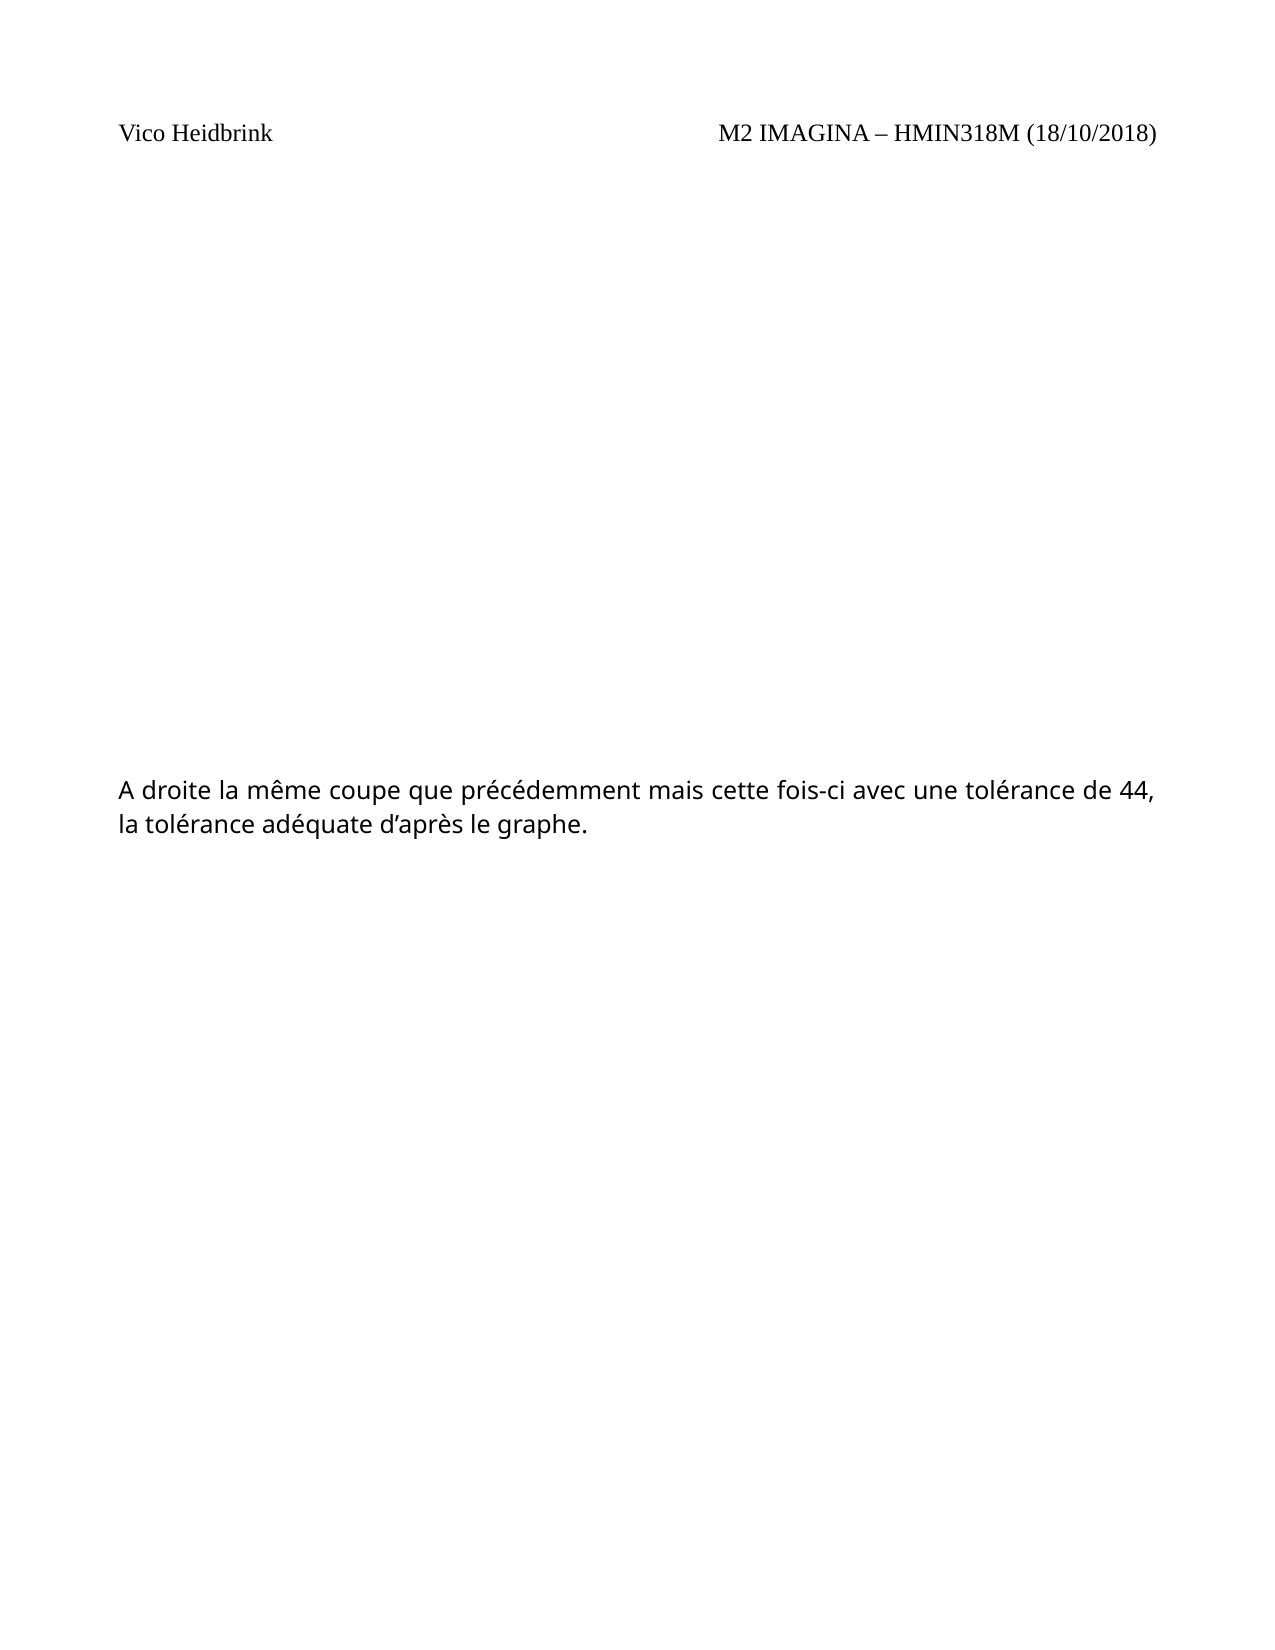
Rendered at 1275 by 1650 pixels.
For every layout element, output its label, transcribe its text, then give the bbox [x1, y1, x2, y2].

text A droite la même coupe que précédemment mais cette fois-ci avec une tolérance de 44, la tolérance adéquate d’après le graphe. [118, 773, 1157, 841]
